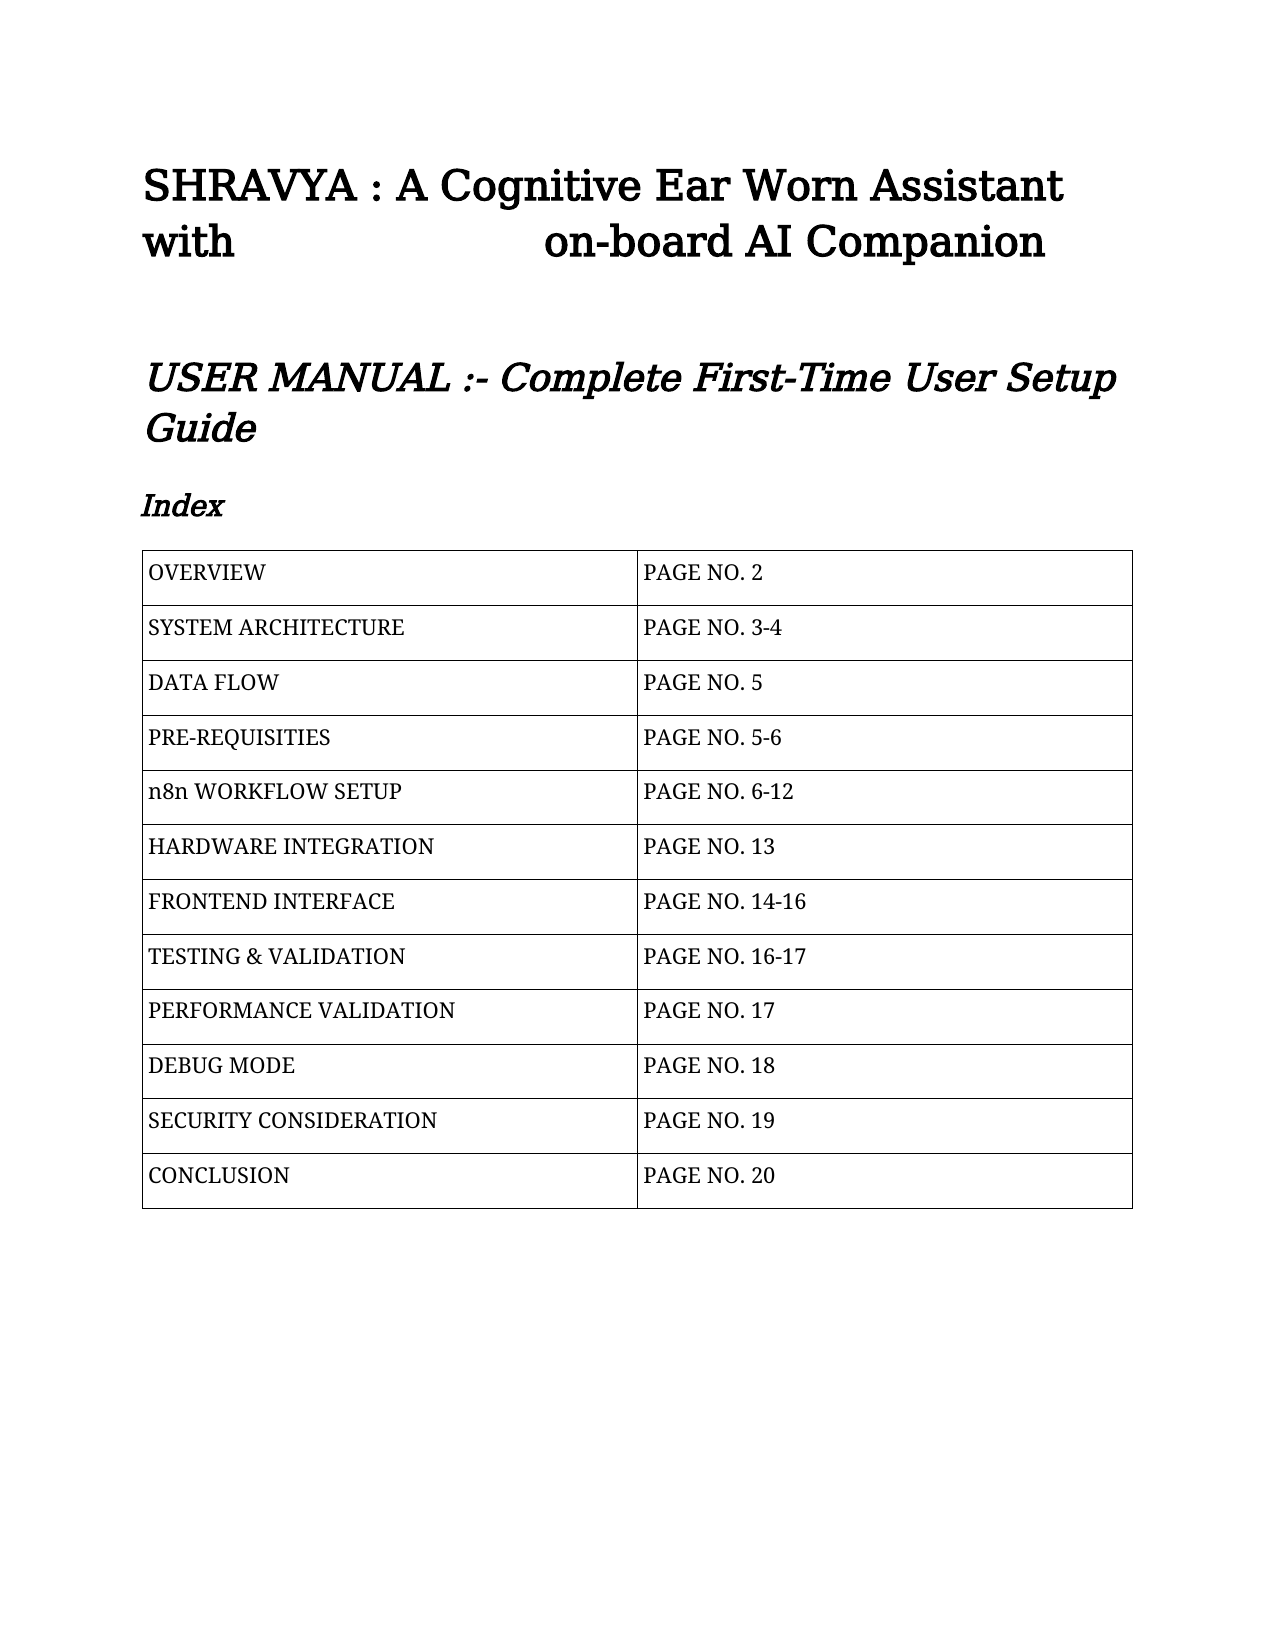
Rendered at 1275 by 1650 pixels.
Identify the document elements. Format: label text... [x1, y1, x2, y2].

text Index [139, 487, 1133, 522]
table_cell SYSTEM ARCHITECTURE [143, 606, 637, 660]
table_cell TESTING & VALIDATION [143, 935, 637, 989]
table_cell FRONTEND INTERFACE [143, 880, 637, 934]
table_cell PERFORMANCE VALIDATION [143, 990, 637, 1043]
table_cell SECURITY CONSIDERATION [143, 1099, 637, 1153]
table_cell CONCLUSION [143, 1154, 637, 1208]
table_cell PAGE NO. 5-6 [638, 716, 1132, 769]
table_cell PAGE NO. 17 [638, 990, 1132, 1043]
table_cell PAGE NO. 19 [638, 1099, 1132, 1153]
table_cell HARDWARE INTEGRATION [143, 825, 637, 879]
table_cell PAGE NO. 16-17 [638, 935, 1132, 989]
table_cell PAGE NO. 5 [638, 661, 1132, 715]
table_cell PAGE NO. 13 [638, 825, 1132, 879]
table_cell PAGE NO. 20 [638, 1154, 1132, 1208]
table_cell DATA FLOW [143, 661, 637, 715]
table_cell n8n WORKFLOW SETUP [143, 771, 637, 824]
table_cell PAGE NO. 6-12 [638, 771, 1132, 824]
table_cell DEBUG MODE [143, 1045, 637, 1098]
table_header OVERVIEW [143, 551, 637, 605]
text SHRAVYA : A Cognitive Ear Worn Assistant with on-board AI Companion [142, 158, 1133, 264]
table_cell PRE-REQUISITIES [143, 716, 637, 769]
table_cell PAGE NO. 18 [638, 1045, 1132, 1098]
text USER MANUAL :- Complete First-Time User Setup Guide [142, 353, 1133, 449]
table_cell PAGE NO. 14-16 [638, 880, 1132, 934]
table_header PAGE NO. 2 [638, 551, 1132, 605]
table_cell PAGE NO. 3-4 [638, 606, 1132, 660]
